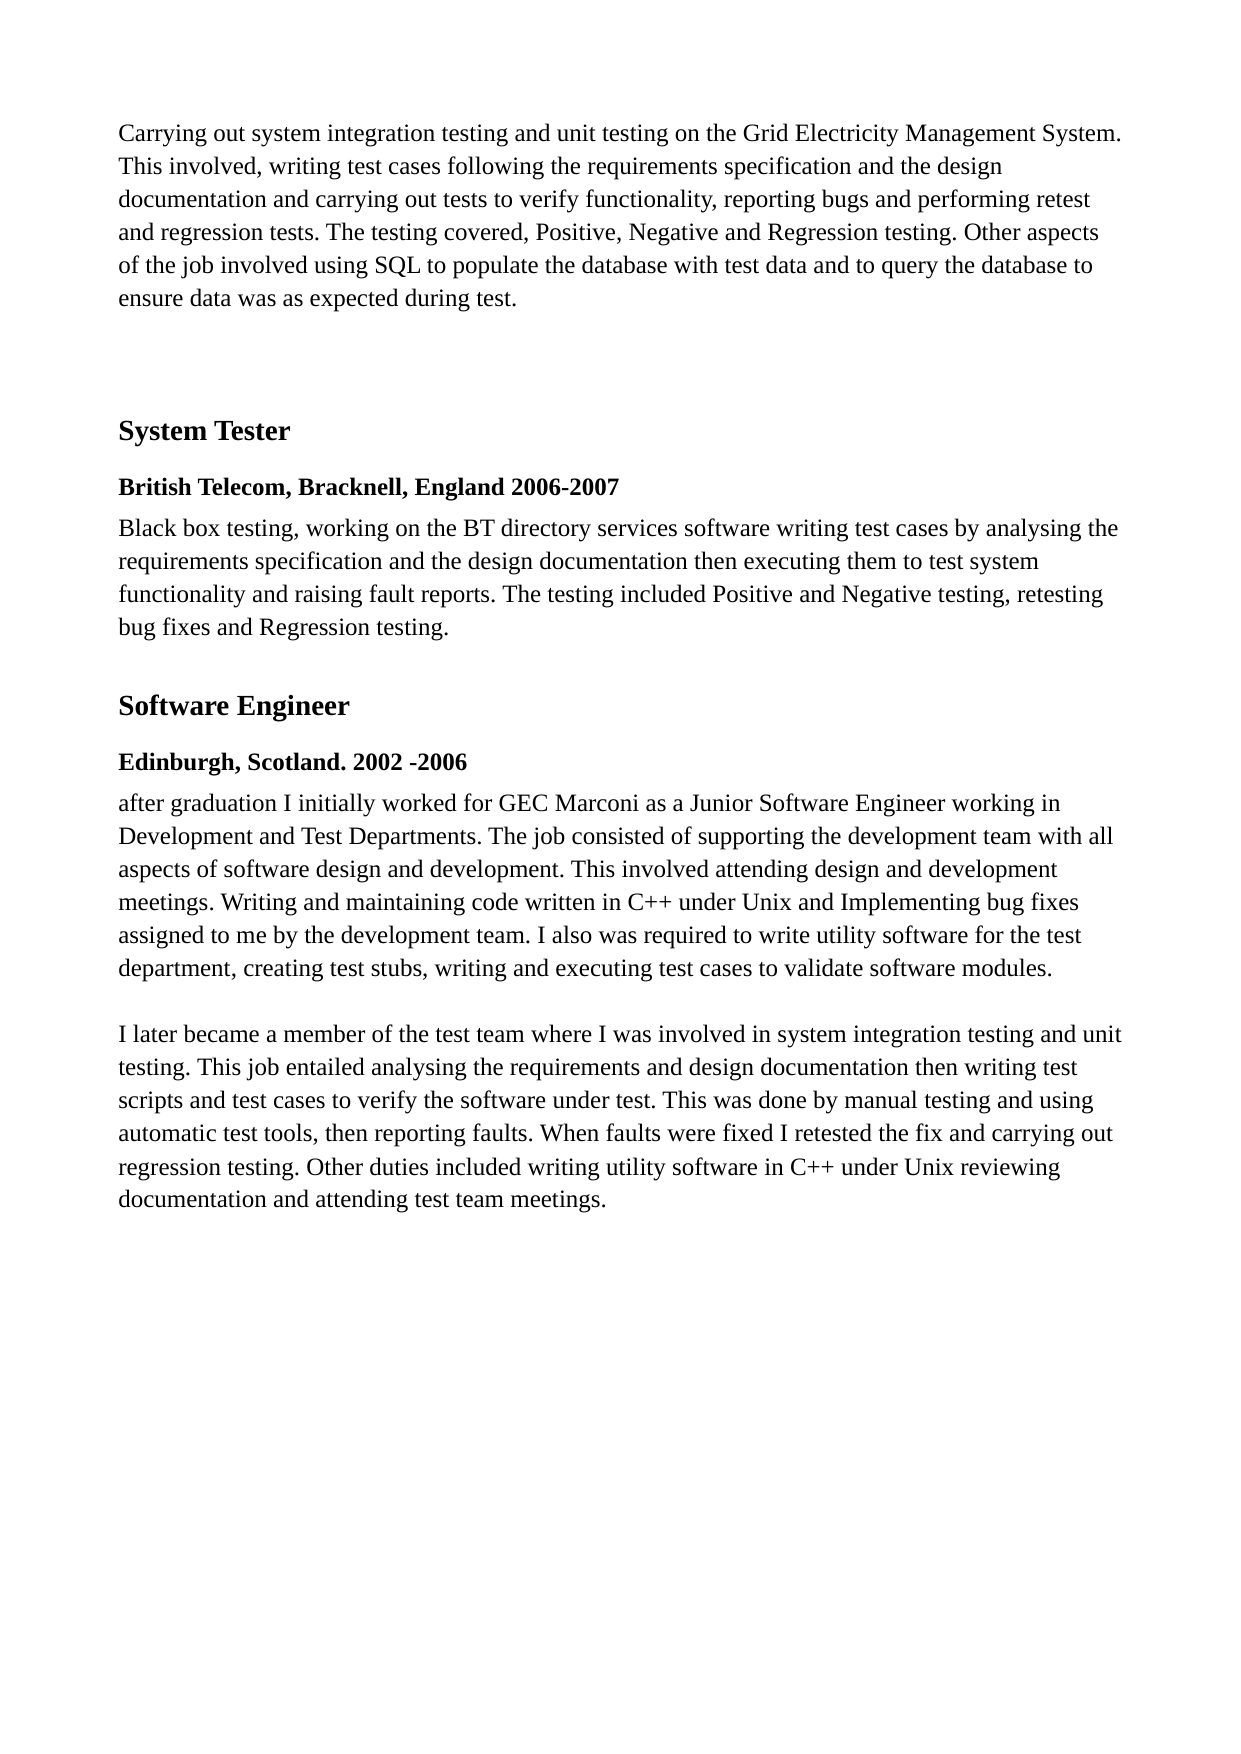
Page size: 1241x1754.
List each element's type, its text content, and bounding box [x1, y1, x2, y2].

text Carrying out system integration testing and unit testing on the Grid Electricity Management System. This involved, writing test cases following the requirements specification and the design documentation and carrying out tests to verify functionality, reporting bugs and performing retest and regression tests. The testing covered, Positive, Negative and Regression testing. Other aspects of the job involved using SQL to populate the database with test data and to query the database to ensure data was as expected during test. [118, 118, 1122, 312]
subtitle System Tester [118, 413, 1122, 447]
subtitle Edinburgh, Scotland. 2002 -2006 [118, 747, 1122, 776]
text Black box testing, working on the BT directory services software writing test cases by analysing the requirements specification and the design documentation then executing them to test system functionality and raising fault reports. The testing included Positive and Negative testing, retesting bug fixes and Regression testing. [118, 513, 1122, 641]
text after graduation I initially worked for GEC Marconi as a Junior Software Engineer working in Development and Test Departments. The job consisted of supporting the development team with all aspects of software design and development. This involved attending design and development meetings. Writing and maintaining code written in C++ under Unix and Implementing bug fixes assigned to me by the development team. I also was required to write utility software for the test department, creating test stubs, writing and executing test cases to validate software modules. [118, 788, 1122, 982]
subtitle British Telecom, Bracknell, England 2006-2007 [118, 472, 1122, 501]
subtitle Software Engineer [118, 688, 1122, 722]
text I later became a member of the test team where I was involved in system integration testing and unit testing. This job entailed analysing the requirements and design documentation then writing test scripts and test cases to verify the software under test. This was done by manual testing and using automatic test tools, then reporting faults. When faults were fixed I retested the fix and carrying out regression testing. Other duties included writing utility software in C++ under Unix reviewing documentation and attending test team meetings. [118, 1019, 1122, 1213]
